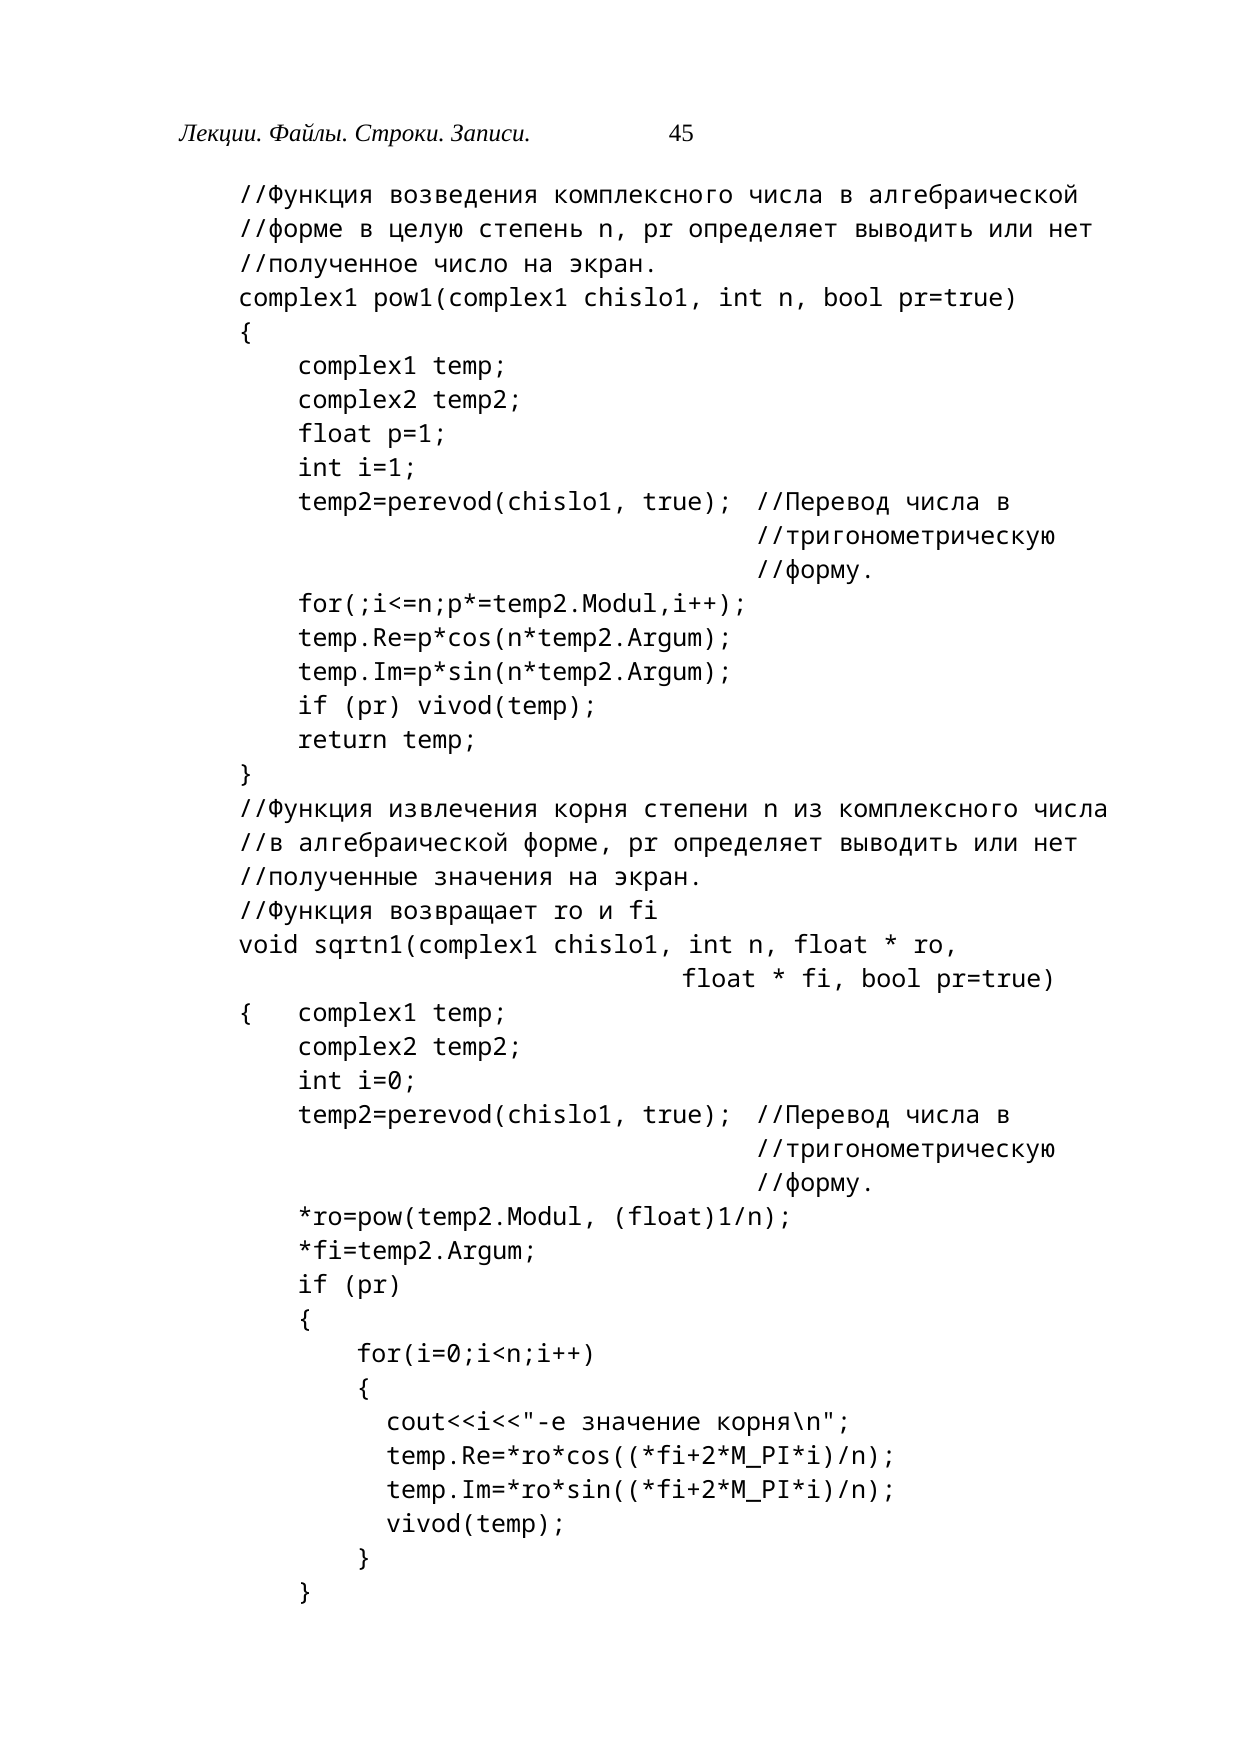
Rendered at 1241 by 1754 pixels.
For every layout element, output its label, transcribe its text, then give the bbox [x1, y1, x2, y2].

text //Функция возведения комплексного числа в алгебраической [238, 177, 1121, 211]
text { [238, 313, 1121, 347]
text //форму. [238, 1165, 1121, 1199]
text //полученные значения на экран. [238, 858, 1121, 892]
text cout<<i<<"-е значение корня\n"; [238, 1403, 1121, 1437]
text complex1 pow1(complex1 chislo1, int n, bool pr=true) [238, 279, 1121, 313]
text //тригонометрическую [238, 1131, 1121, 1165]
text temp.Re=p*cos(n*temp2.Argum); [238, 620, 1121, 654]
text temp2=perevod(chislo1, true); //Перевод числа в [238, 1097, 1121, 1131]
text complex2 temp2; [238, 381, 1121, 416]
text *ro=pow(temp2.Modul, (float)1/n); [238, 1199, 1121, 1233]
text { [238, 1301, 1121, 1335]
text vivod(temp); [238, 1506, 1121, 1539]
text //полученное число на экран. [238, 245, 1121, 279]
text for(i=0;i<n;i++) [238, 1335, 1121, 1369]
text //в алгебраической форме, pr определяет выводить или нет [238, 824, 1121, 858]
text { [238, 1369, 1121, 1403]
text //форме в целую степень n, pr определяет выводить или нет [238, 211, 1121, 245]
text return temp; [238, 722, 1121, 756]
text for(;i<=n;p*=temp2.Modul,i++); [238, 586, 1121, 620]
text } [238, 1539, 1121, 1574]
text complex1 temp; [238, 347, 1121, 381]
text void sqrtn1(complex1 chislo1, int n, float * ro, [238, 926, 1121, 961]
text if (pr) [238, 1267, 1121, 1301]
text temp.Im=*ro*sin((*fi+2*M_PI*i)/n); [238, 1471, 1121, 1506]
text if (pr) vivod(temp); [238, 688, 1121, 722]
text complex2 temp2; [238, 1029, 1121, 1063]
text //Функция извлечения корня степени n из комплексного числа [238, 790, 1121, 824]
text } [238, 756, 1121, 790]
text *fi=temp2.Argum; [238, 1233, 1121, 1267]
text //тригонометрическую [238, 518, 1121, 552]
text //Функция возвращает ro и fi [238, 892, 1121, 926]
text //форму. [238, 552, 1121, 586]
text float * fi, bool pr=true) [238, 961, 1121, 994]
text int i=1; [238, 449, 1121, 484]
text temp2=perevod(chislo1, true); //Перевод числа в [238, 484, 1121, 518]
text float p=1; [238, 416, 1121, 449]
text } [238, 1574, 1121, 1608]
text temp.Im=p*sin(n*temp2.Argum); [238, 654, 1121, 688]
text int i=0; [238, 1063, 1121, 1097]
text { complex1 temp; [238, 994, 1121, 1029]
text temp.Re=*ro*cos((*fi+2*M_PI*i)/n); [238, 1437, 1121, 1471]
